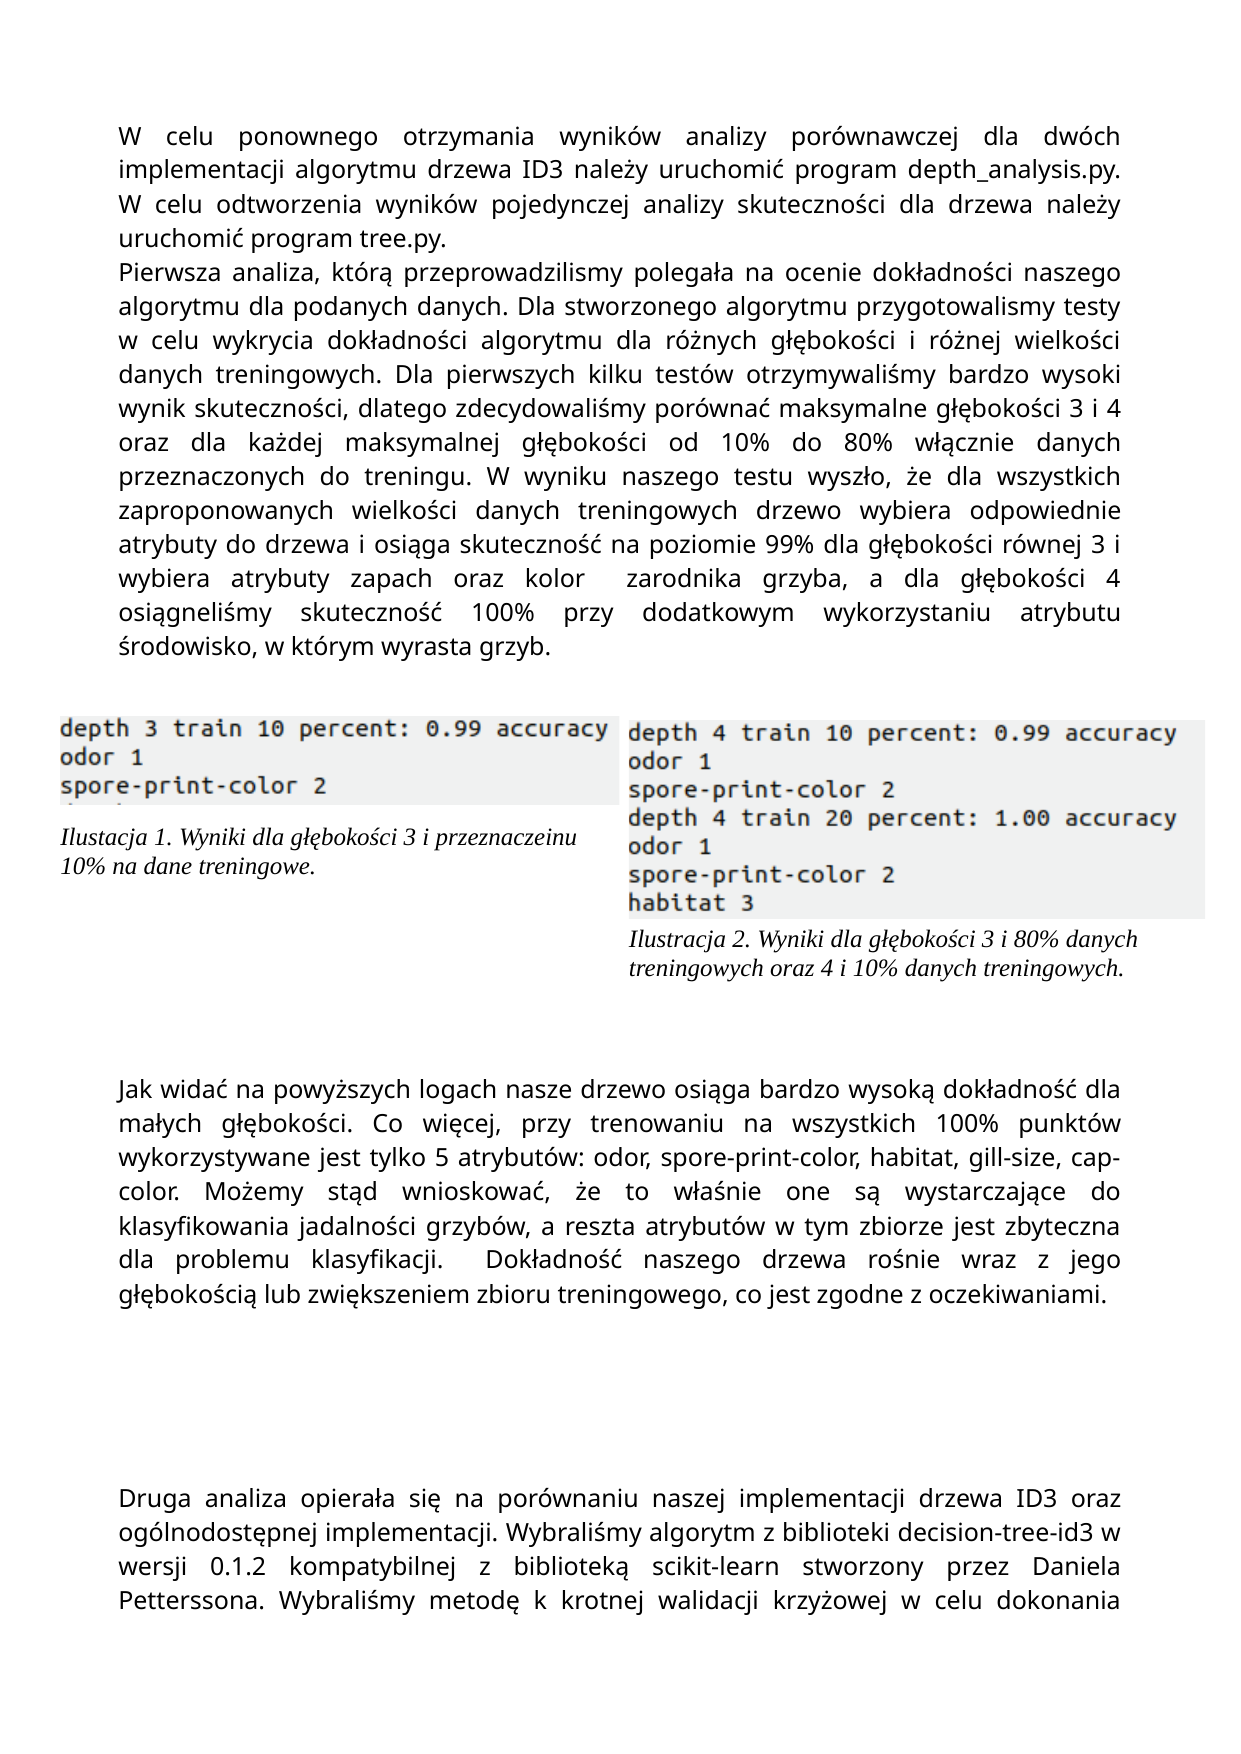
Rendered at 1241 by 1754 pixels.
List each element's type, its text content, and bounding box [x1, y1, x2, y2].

picture [628, 720, 1206, 919]
text Druga analiza opierała się na porównaniu naszej implementacji drzewa ID3 oraz ogólnodostępnej implementacji. Wybraliśmy algorytm z biblioteki decision-tree-id3 w wersji 0.1.2 kompatybilnej z biblioteką scikit-learn stworzony przez Daniela Petterssona. Wybraliśmy metodę k krotnej walidacji krzyżowej w celu dokonania [118, 1481, 1122, 1617]
text Jak widać na powyższych logach nasze drzewo osiąga bardzo wysoką dokładność dla małych głębokości. Co więcej, przy trenowaniu na wszystkich 100% punktów wykorzystywane jest tylko 5 atrybutów: odor, spore-print-color, habitat, gill-size, cap-color. Możemy stąd wnioskować, że to właśnie one są wystarczające do klasyfikowania jadalności grzybów, a reszta atrybutów w tym zbiorze jest zbyteczna dla problemu klasyfikacji. Dokładność naszego drzewa rośnie wraz z jego głębokością lub zwiększeniem zbioru treningowego, co jest zgodne z oczekiwaniami. [118, 1072, 1122, 1310]
text Ilustacja 1. Wyniki dla głębokości 3 i przeznaczeinu 10% na dane treningowe. [60, 805, 619, 880]
text Pierwsza analiza, którą przeprowadzilismy polegała na ocenie dokładności naszego algorytmu dla podanych danych. Dla stworzonego algorytmu przygotowalismy testy w celu wykrycia dokładności algorytmu dla różnych głębokości i różnej wielkości danych treningowych. Dla pierwszych kilku testów otrzymywaliśmy bardzo wysoki wynik skuteczności, dlatego zdecydowaliśmy porównać maksymalne głębokości 3 i 4 oraz dla każdej maksymalnej głębokości od 10% do 80% włącznie danych przeznaczonych do treningu. W wyniku naszego testu wyszło, że dla wszystkich zaproponowanych wielkości danych treningowych drzewo wybiera odpowiednie atrybuty do drzewa i osiąga skuteczność na poziomie 99% dla głębokości równej 3 i wybiera atrybuty zapach oraz kolor zarodnika grzyba, a dla głębokości 4 osiągneliśmy skuteczność 100% przy dodatkowym wykorzystaniu atrybutu środowisko, w którym wyrasta grzyb. [118, 254, 1122, 663]
text W celu ponownego otrzymania wyników analizy porównawczej dla dwóch implementacji algorytmu drzewa ID3 należy uruchomić program depth_analysis.py. W celu odtworzenia wyników pojedynczej analizy skuteczności dla drzewa należy uruchomić program tree.py. [118, 118, 1122, 254]
text Ilustracja 2. Wyniki dla głębokości 3 i 80% danych treningowych oraz 4 i 10% danych treningowych. [629, 919, 1205, 981]
picture [60, 716, 620, 805]
